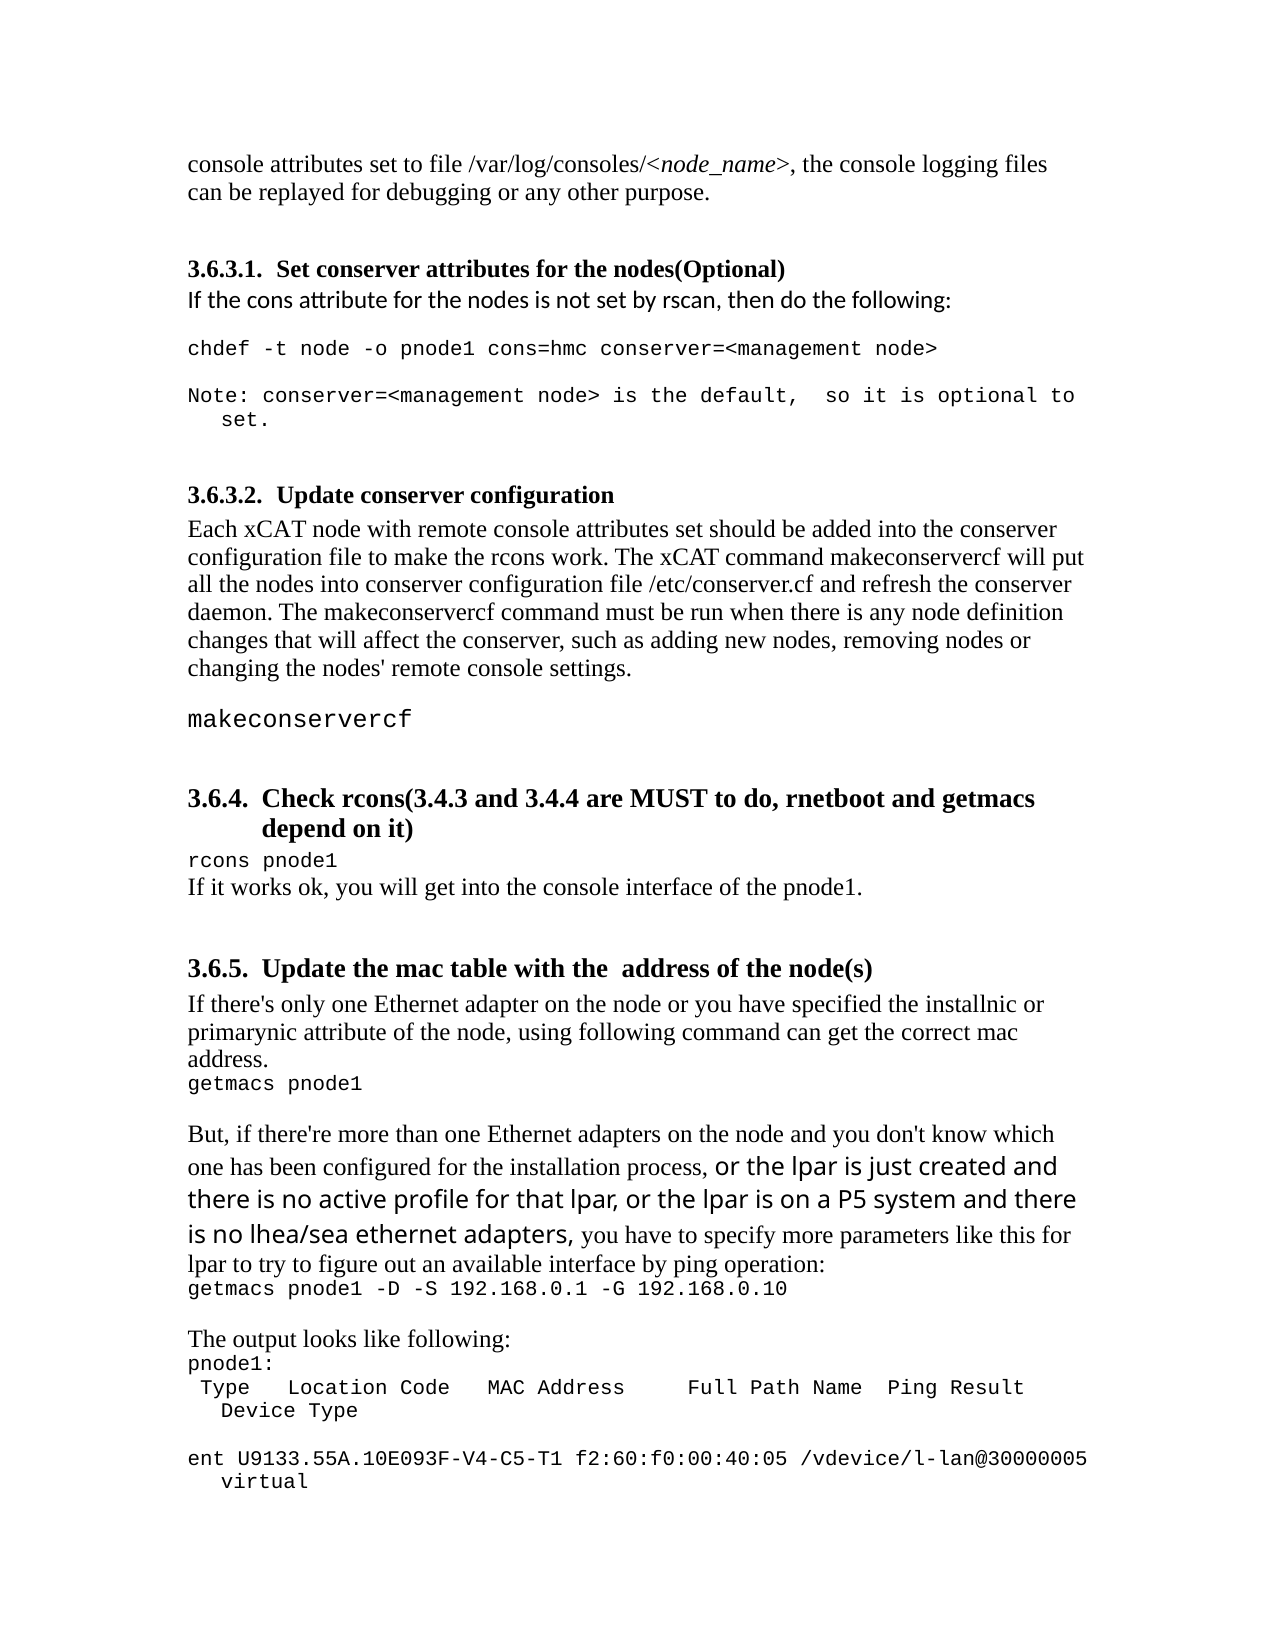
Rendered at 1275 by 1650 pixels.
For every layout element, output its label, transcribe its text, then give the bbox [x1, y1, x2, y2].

text If it works ok, you will get into the console interface of the pnode1. [187, 873, 1087, 901]
subtitle Update conserver configuration [187, 481, 1087, 509]
text Note: conserver=<management node> is the default, so it is optional to set. [187, 385, 1087, 433]
subtitle Check rcons(3.4.3 and 3.4.4 are MUST to do, rnetboot and getmacs depend on it) [187, 783, 1087, 843]
text chdef -t node -o pnode1 cons=hmc conserver=<management node> [187, 338, 1087, 362]
text getmacs pnode1 -D -S 192.168.0.1 -G 192.168.0.10 [187, 1278, 1087, 1302]
text The output looks like following: [187, 1325, 1087, 1353]
text Type Location Code MAC Address Full Path Name Ping Result Device Type [187, 1377, 1087, 1424]
text If the cons attribute for the nodes is not set by rscan, then do the following: [187, 289, 1087, 314]
text But, if there're more than one Ethernet adapters on the node and you don't know which one has been configured for the installation process, or the lpar is just created and there is no active profile for that lpar, or the lpar is on a P5 system and there is no lhea/sea ethernet adapters, you have to specify more parameters like this for lpar to try to figure out an available interface by ping operation: [187, 1120, 1087, 1278]
text console attributes set to file /var/log/consoles/<node_name>, the console logging files can be replayed for debugging or any other purpose. [187, 150, 1087, 205]
text rcons pnode1 [187, 850, 1087, 873]
text If there's only one Ethernet adapter on the node or you have specified the installnic or primarynic attribute of the node, using following command can get the correct mac address. [187, 990, 1087, 1073]
subtitle Update the mac table with the address of the node(s) [187, 954, 1087, 984]
text getmacs pnode1 [187, 1073, 1087, 1097]
subtitle Set conserver attributes for the nodes(Optional) [187, 255, 1087, 283]
text makeconservercf [187, 706, 1087, 735]
text pnode1: [187, 1353, 1087, 1377]
text ent U9133.55A.10E093F-V4-C5-T1 f2:60:f0:00:40:05 /vdevice/l-lan@30000005 virtual [187, 1448, 1087, 1495]
text Each xCAT node with remote console attributes set should be added into the conserver configuration file to make the rcons work. The xCAT command makeconservercf will put all the nodes into conserver configuration file /etc/conserver.cf and refresh the conserver daemon. The makeconservercf command must be run when there is any node definition changes that will affect the conserver, such as adding new nodes, removing nodes or changing the nodes' remote console settings. [187, 515, 1087, 681]
